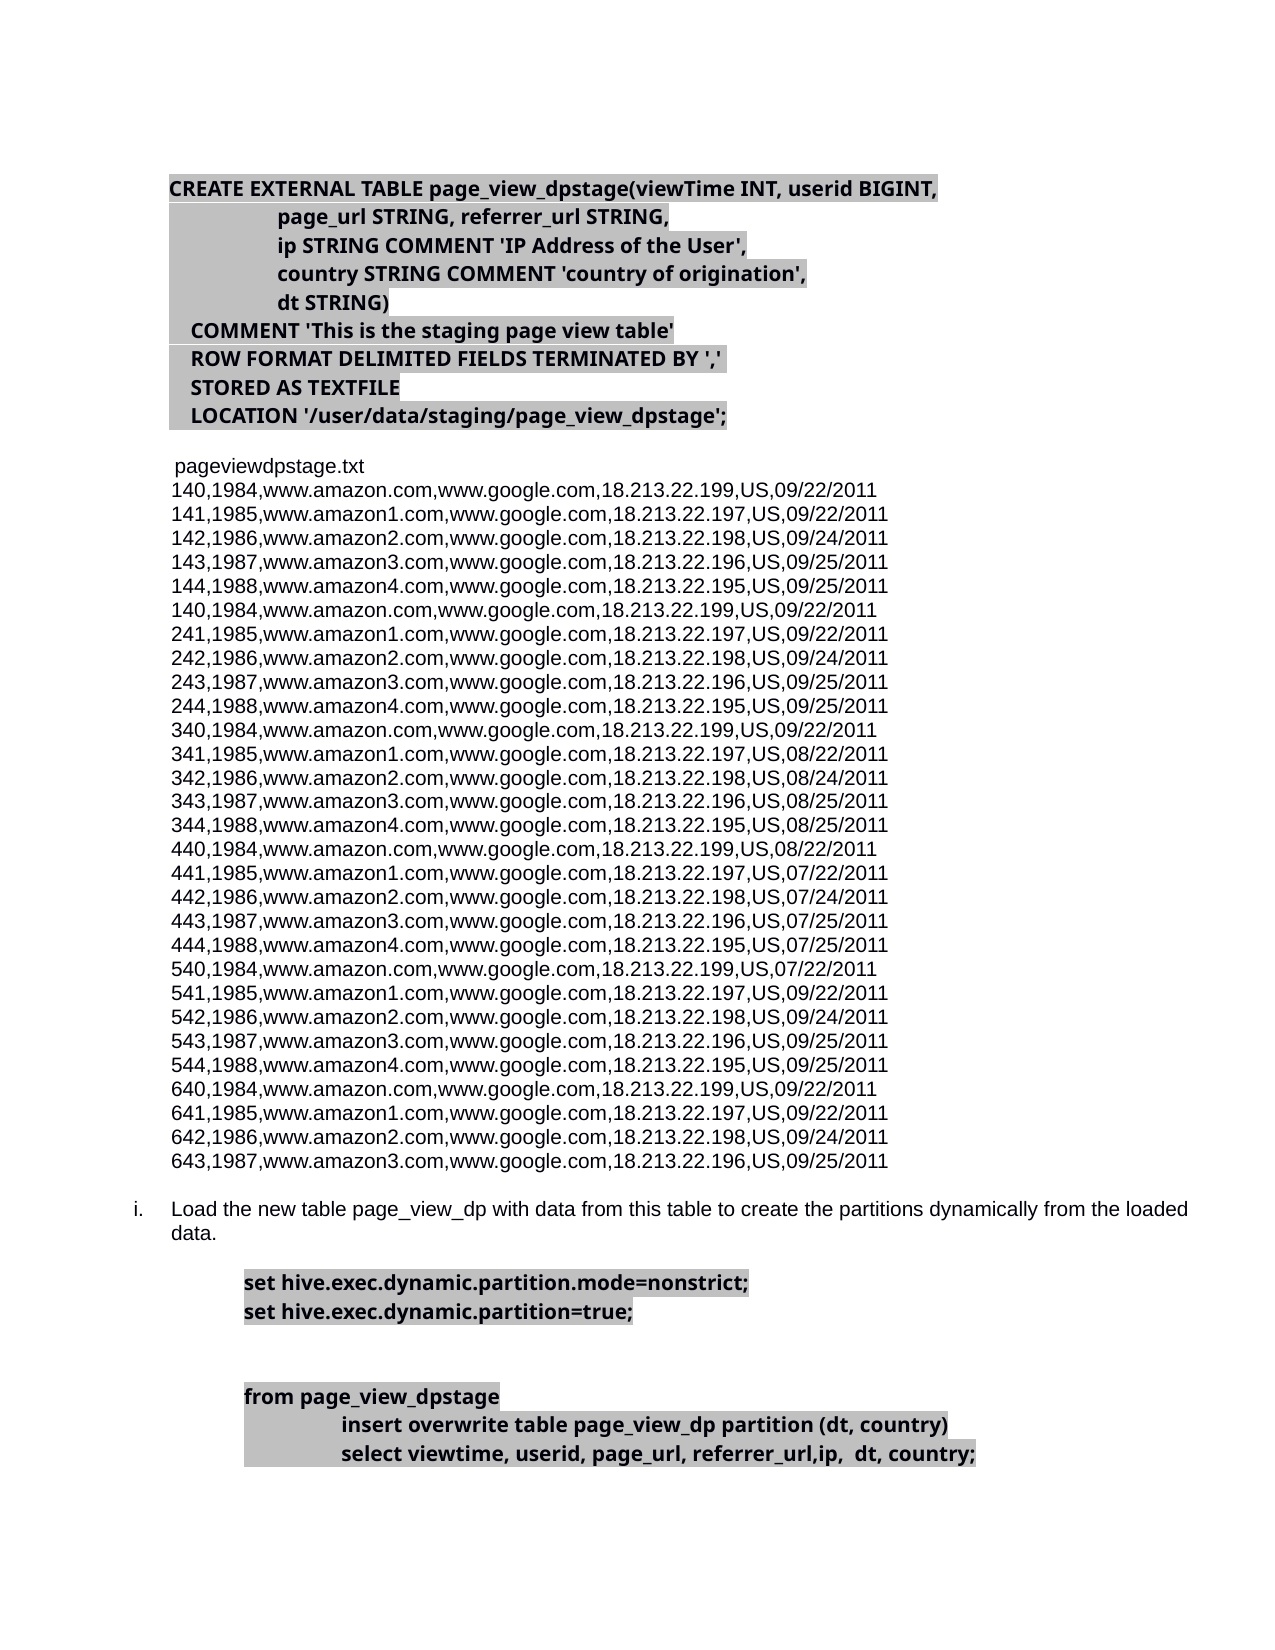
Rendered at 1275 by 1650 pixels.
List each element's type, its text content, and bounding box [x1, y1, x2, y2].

text page_url STRING, referrer_url STRING, [169, 202, 1191, 231]
text 543,1987,www.amazon3.com,www.google.com,18.213.22.196,US,09/25/2011 [171, 1029, 1191, 1053]
list Load the new table page_view_dp with data from this table to create the partitions dynamically from the loaded data. [133, 1197, 1191, 1244]
text 641,1985,www.amazon1.com,www.google.com,18.213.22.197,US,09/22/2011 [171, 1101, 1191, 1125]
text LOCATION '/user/data/staging/page_view_dpstage'; [169, 401, 1191, 430]
text CREATE EXTERNAL TABLE page_view_dpstage(viewTime INT, userid BIGINT, [169, 174, 1191, 202]
text 144,1988,www.amazon4.com,www.google.com,18.213.22.195,US,09/25/2011 [171, 574, 1191, 598]
text 241,1985,www.amazon1.com,www.google.com,18.213.22.197,US,09/22/2011 [171, 622, 1191, 646]
text 341,1985,www.amazon1.com,www.google.com,18.213.22.197,US,08/22/2011 [171, 741, 1191, 765]
text 244,1988,www.amazon4.com,www.google.com,18.213.22.195,US,09/25/2011 [171, 693, 1191, 717]
text COMMENT 'This is the staging page view table' [169, 316, 1191, 344]
text 642,1986,www.amazon2.com,www.google.com,18.213.22.198,US,09/24/2011 [171, 1125, 1191, 1149]
text insert overwrite table page_view_dp partition (dt, country) [244, 1411, 1191, 1439]
text dt STRING) [169, 288, 1191, 316]
text 640,1984,www.amazon.com,www.google.com,18.213.22.199,US,09/22/2011 [171, 1077, 1191, 1101]
text 443,1987,www.amazon3.com,www.google.com,18.213.22.196,US,07/25/2011 [171, 909, 1191, 933]
text set hive.exec.dynamic.partition.mode=nonstrict; [244, 1268, 1191, 1297]
text STORED AS TEXTFILE [169, 373, 1191, 401]
text 444,1988,www.amazon4.com,www.google.com,18.213.22.195,US,07/25/2011 [171, 933, 1191, 957]
text 340,1984,www.amazon.com,www.google.com,18.213.22.199,US,09/22/2011 [171, 717, 1191, 741]
text 544,1988,www.amazon4.com,www.google.com,18.213.22.195,US,09/25/2011 [171, 1053, 1191, 1077]
text pageviewdpstage.txt [94, 454, 1191, 478]
text 140,1984,www.amazon.com,www.google.com,18.213.22.199,US,09/22/2011 [171, 478, 1191, 502]
text 343,1987,www.amazon3.com,www.google.com,18.213.22.196,US,08/25/2011 [171, 789, 1191, 813]
text 542,1986,www.amazon2.com,www.google.com,18.213.22.198,US,09/24/2011 [171, 1005, 1191, 1029]
text ROW FORMAT DELIMITED FIELDS TERMINATED BY ',' [169, 344, 1191, 373]
text 140,1984,www.amazon.com,www.google.com,18.213.22.199,US,09/22/2011 [171, 598, 1191, 622]
text 143,1987,www.amazon3.com,www.google.com,18.213.22.196,US,09/25/2011 [171, 550, 1191, 574]
text 242,1986,www.amazon2.com,www.google.com,18.213.22.198,US,09/24/2011 [171, 646, 1191, 669]
text country STRING COMMENT 'country of origination', [169, 259, 1191, 288]
text ip STRING COMMENT 'IP Address of the User', [169, 231, 1191, 259]
text 243,1987,www.amazon3.com,www.google.com,18.213.22.196,US,09/25/2011 [171, 669, 1191, 693]
text 442,1986,www.amazon2.com,www.google.com,18.213.22.198,US,07/24/2011 [171, 885, 1191, 909]
text 643,1987,www.amazon3.com,www.google.com,18.213.22.196,US,09/25/2011 [171, 1149, 1191, 1173]
text 344,1988,www.amazon4.com,www.google.com,18.213.22.195,US,08/25/2011 [171, 813, 1191, 837]
text set hive.exec.dynamic.partition=true; [244, 1297, 1191, 1325]
text 342,1986,www.amazon2.com,www.google.com,18.213.22.198,US,08/24/2011 [171, 765, 1191, 789]
text 142,1986,www.amazon2.com,www.google.com,18.213.22.198,US,09/24/2011 [171, 526, 1191, 550]
text 541,1985,www.amazon1.com,www.google.com,18.213.22.197,US,09/22/2011 [171, 981, 1191, 1005]
text 540,1984,www.amazon.com,www.google.com,18.213.22.199,US,07/22/2011 [171, 957, 1191, 981]
text select viewtime, userid, page_url, referrer_url,ip, dt, country; [244, 1439, 1191, 1467]
text 440,1984,www.amazon.com,www.google.com,18.213.22.199,US,08/22/2011 [171, 837, 1191, 861]
text from page_view_dpstage [244, 1382, 1191, 1411]
text 441,1985,www.amazon1.com,www.google.com,18.213.22.197,US,07/22/2011 [171, 861, 1191, 885]
text 141,1985,www.amazon1.com,www.google.com,18.213.22.197,US,09/22/2011 [171, 502, 1191, 526]
